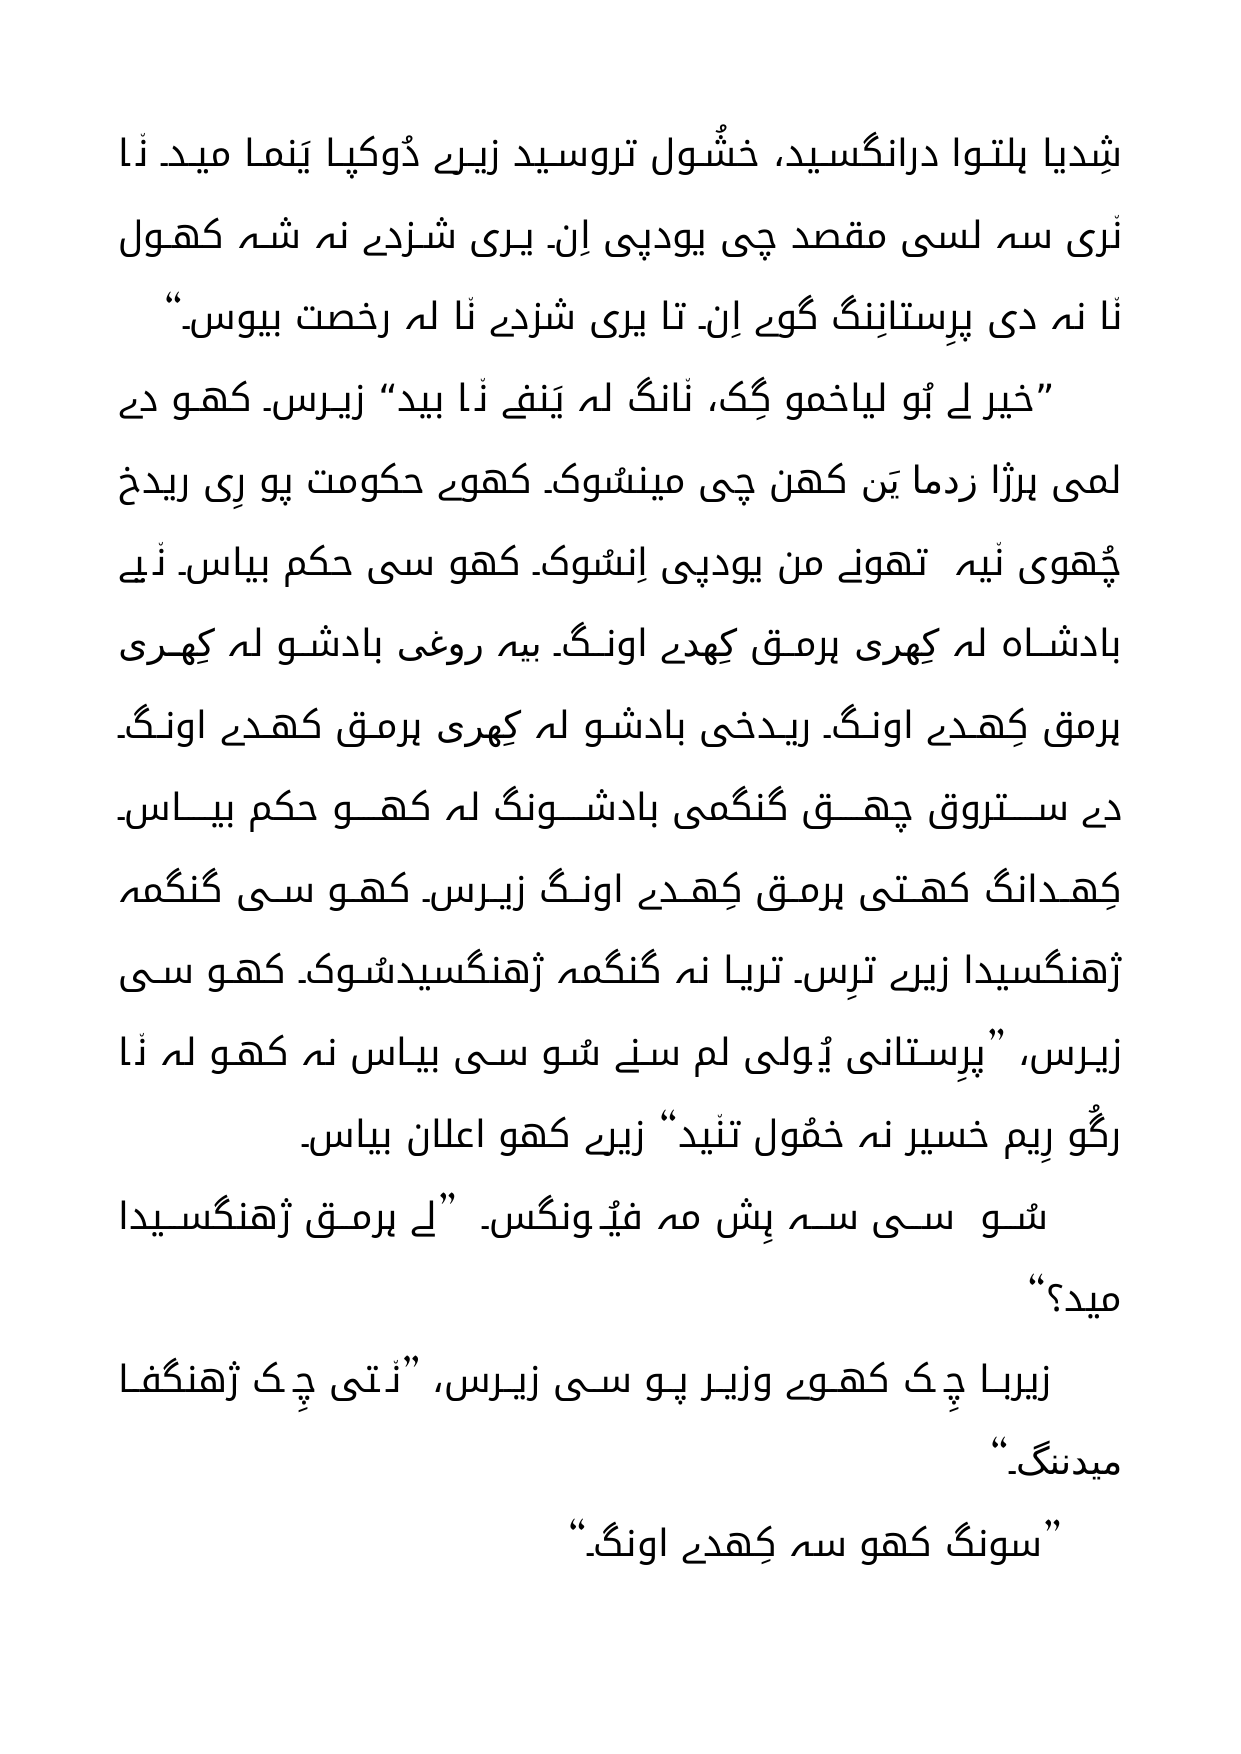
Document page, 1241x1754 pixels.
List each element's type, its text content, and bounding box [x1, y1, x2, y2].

text سُو سی سہ ہِش مہ فیُونگس۔ ”لے ہرمق ژھنگسیدا مید؟“ [118, 1181, 1122, 1334]
text زیربا چِک کھوے وزیر پو سی زیرس، ”ن٘تی چِک ژھنگفا میدننگ۔“ [118, 1345, 1122, 1498]
text ”سونگ کھو سہ کِھدے اونگ۔“ [118, 1508, 1122, 1579]
text ”خیر لے بُو لیاخمو گِک، ن٘انگ لہ یَنفے ن٘ا بید“ زیرس۔ کھو دے لمی ہرژا زدما یَن کھن چی مینسُوک۔ کھوے حکومت پو رِی ریدخ چُھوی ن٘یہ تھونے من یودپی اِنسُوک۔ کھو سی حکم بیاس۔ ن٘یے بادشاہ لہ کِھری ہرمق کِھدے اونگ۔ بیہ روغی بادشو لہ کِھری ہرمق کِھدے اونگ۔ ریدخی بادشو لہ کِھری ہرمق کھدے اونگ۔ دے ستروق چھق گنگمی بادشونگ لہ کھو حکم بیاس۔ کِھدانگ کھتی ہرمق کِھدے اونگ زیرس۔ کھو سی گنگمہ ژھنگسیدا زیرے ترِس۔ تریا نہ گنگمہ ژھنگسیدسُوک۔ کھو سی زیرس، ”پرِستانی یُولی لم سنے سُو سی بیاس نہ کھو لہ ن٘ا رگُو رِیم خسیر نہ خمُول تن٘ید“ زیرے کھو اعلان بیاس۔ [118, 363, 1122, 1171]
text شِدیا ہلتوا درانگسید، خشُول تروسید زیرے دُوکپا یَنما مید۔ ن٘ا ن٘ری سہ لسی مقصد چی یودپی اِن۔ یری شزدے نہ شہ کھول ن٘ا نہ دی پرِستانِنگ گوے اِن۔ تا یری شزدے ن٘ا لہ رخصت بیوس۔“ [118, 118, 1122, 353]
